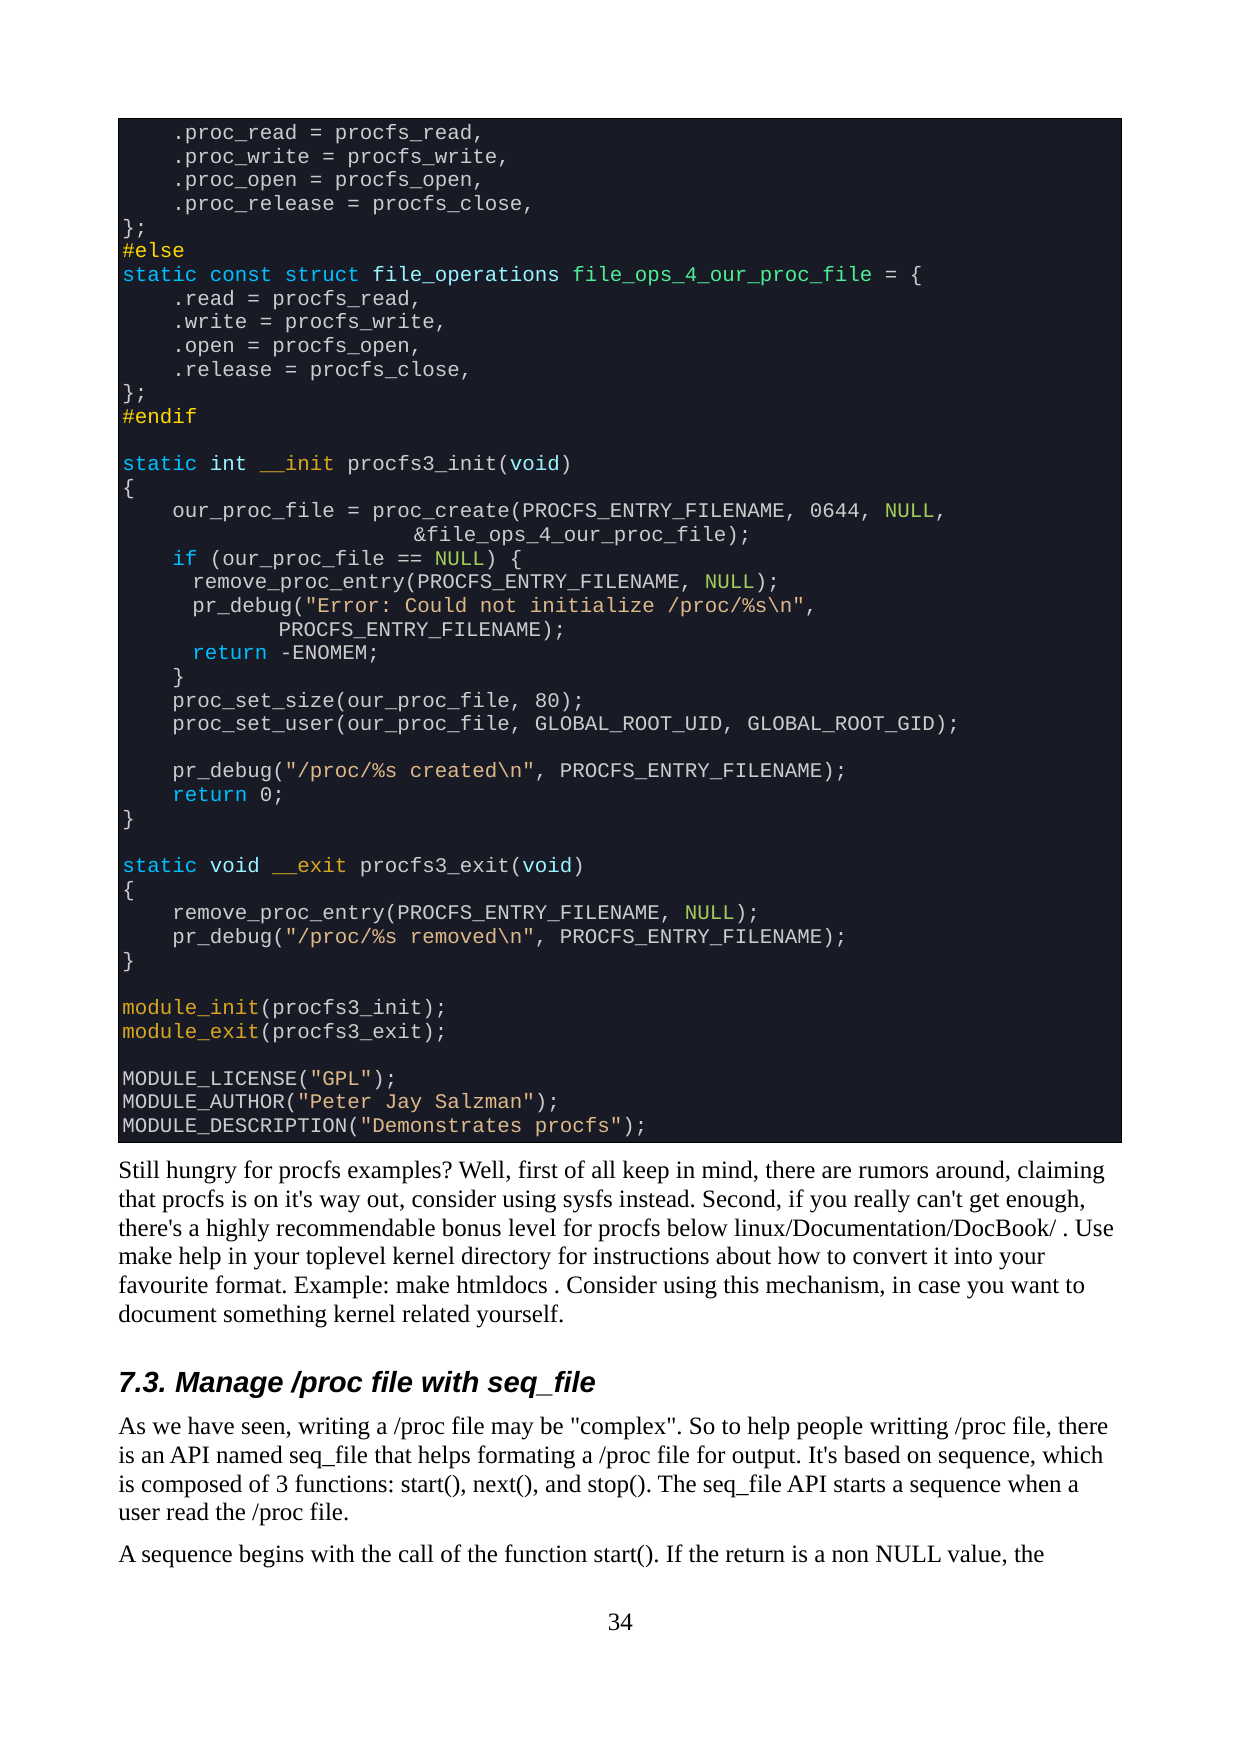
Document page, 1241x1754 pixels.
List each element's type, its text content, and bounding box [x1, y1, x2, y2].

text MODULE_LICENSE("GPL"); [119, 1064, 1121, 1088]
text As we have seen, writing a /proc file may be "complex". So to help people writting /proc file, there is an API named seq_file that helps formating a /proc file for output. It's based on sequence, which is composed of 3 functions: start(), next(), and stop(). The seq_file API starts a sequence when a user read the /proc file. [118, 1411, 1122, 1526]
text MODULE_DESCRIPTION("Demonstrates procfs"); [119, 1111, 1121, 1142]
text pr_debug("/proc/%s removed\n", PROCFS_ENTRY_FILENAME); [119, 922, 1121, 946]
text .proc_write = procfs_write, [119, 142, 1121, 165]
text .read = procfs_read, [119, 284, 1121, 307]
text return -ENOMEM; [119, 638, 1121, 662]
text pr_debug("Error: Could not initialize /proc/%s\n", [119, 591, 1121, 615]
text { [119, 473, 1121, 496]
text module_exit(procfs3_exit); [119, 1017, 1121, 1040]
text { [119, 875, 1121, 898]
text A sequence begins with the call of the function start(). If the return is a non NULL value, the [118, 1539, 1122, 1567]
text static void __exit procfs3_exit(void) [119, 851, 1121, 875]
text }; [119, 378, 1121, 402]
text static const struct file_operations file_ops_4_our_proc_file = { [119, 260, 1121, 284]
text proc_set_size(our_proc_file, 80); [119, 686, 1121, 709]
text .write = procfs_write, [119, 307, 1121, 331]
text PROCFS_ENTRY_FILENAME); [119, 615, 1121, 638]
text } [119, 804, 1121, 827]
text .release = procfs_close, [119, 354, 1121, 378]
text } [119, 946, 1121, 969]
text .proc_release = procfs_close, [119, 189, 1121, 213]
text #else [119, 236, 1121, 260]
text .proc_open = procfs_open, [119, 165, 1121, 189]
text remove_proc_entry(PROCFS_ENTRY_FILENAME, NULL); [119, 898, 1121, 922]
text proc_set_user(our_proc_file, GLOBAL_ROOT_UID, GLOBAL_ROOT_GID); [119, 709, 1121, 733]
text &file_ops_4_our_proc_file); [119, 520, 1121, 544]
text return 0; [119, 780, 1121, 804]
text pr_debug("/proc/%s created\n", PROCFS_ENTRY_FILENAME); [119, 757, 1121, 780]
text } [119, 662, 1121, 686]
text .proc_read = procfs_read, [119, 119, 1121, 142]
subtitle Manage /proc file with seq_file [118, 1365, 1122, 1399]
text static int __init procfs3_init(void) [119, 449, 1121, 473]
text module_init(procfs3_init); [119, 993, 1121, 1017]
text if (our_proc_file == NULL) { [119, 544, 1121, 567]
text remove_proc_entry(PROCFS_ENTRY_FILENAME, NULL); [119, 567, 1121, 591]
text .open = procfs_open, [119, 331, 1121, 354]
text our_proc_file = proc_create(PROCFS_ENTRY_FILENAME, 0644, NULL, [119, 496, 1121, 520]
text }; [119, 213, 1121, 236]
text Still hungry for procfs examples? Well, first of all keep in mind, there are rumors around, claiming that procfs is on it's way out, consider using sysfs instead. Second, if you really can't get enough, there's a highly recommendable bonus level for procfs below linux/Documentation/DocBook/ . Use make help in your toplevel kernel directory for instructions about how to convert it into your favourite format. Example: make htmldocs . Consider using this mechanism, in case you want to document something kernel related yourself. [118, 1155, 1122, 1328]
text MODULE_AUTHOR("Peter Jay Salzman"); [119, 1088, 1121, 1111]
text #endif [119, 402, 1121, 426]
